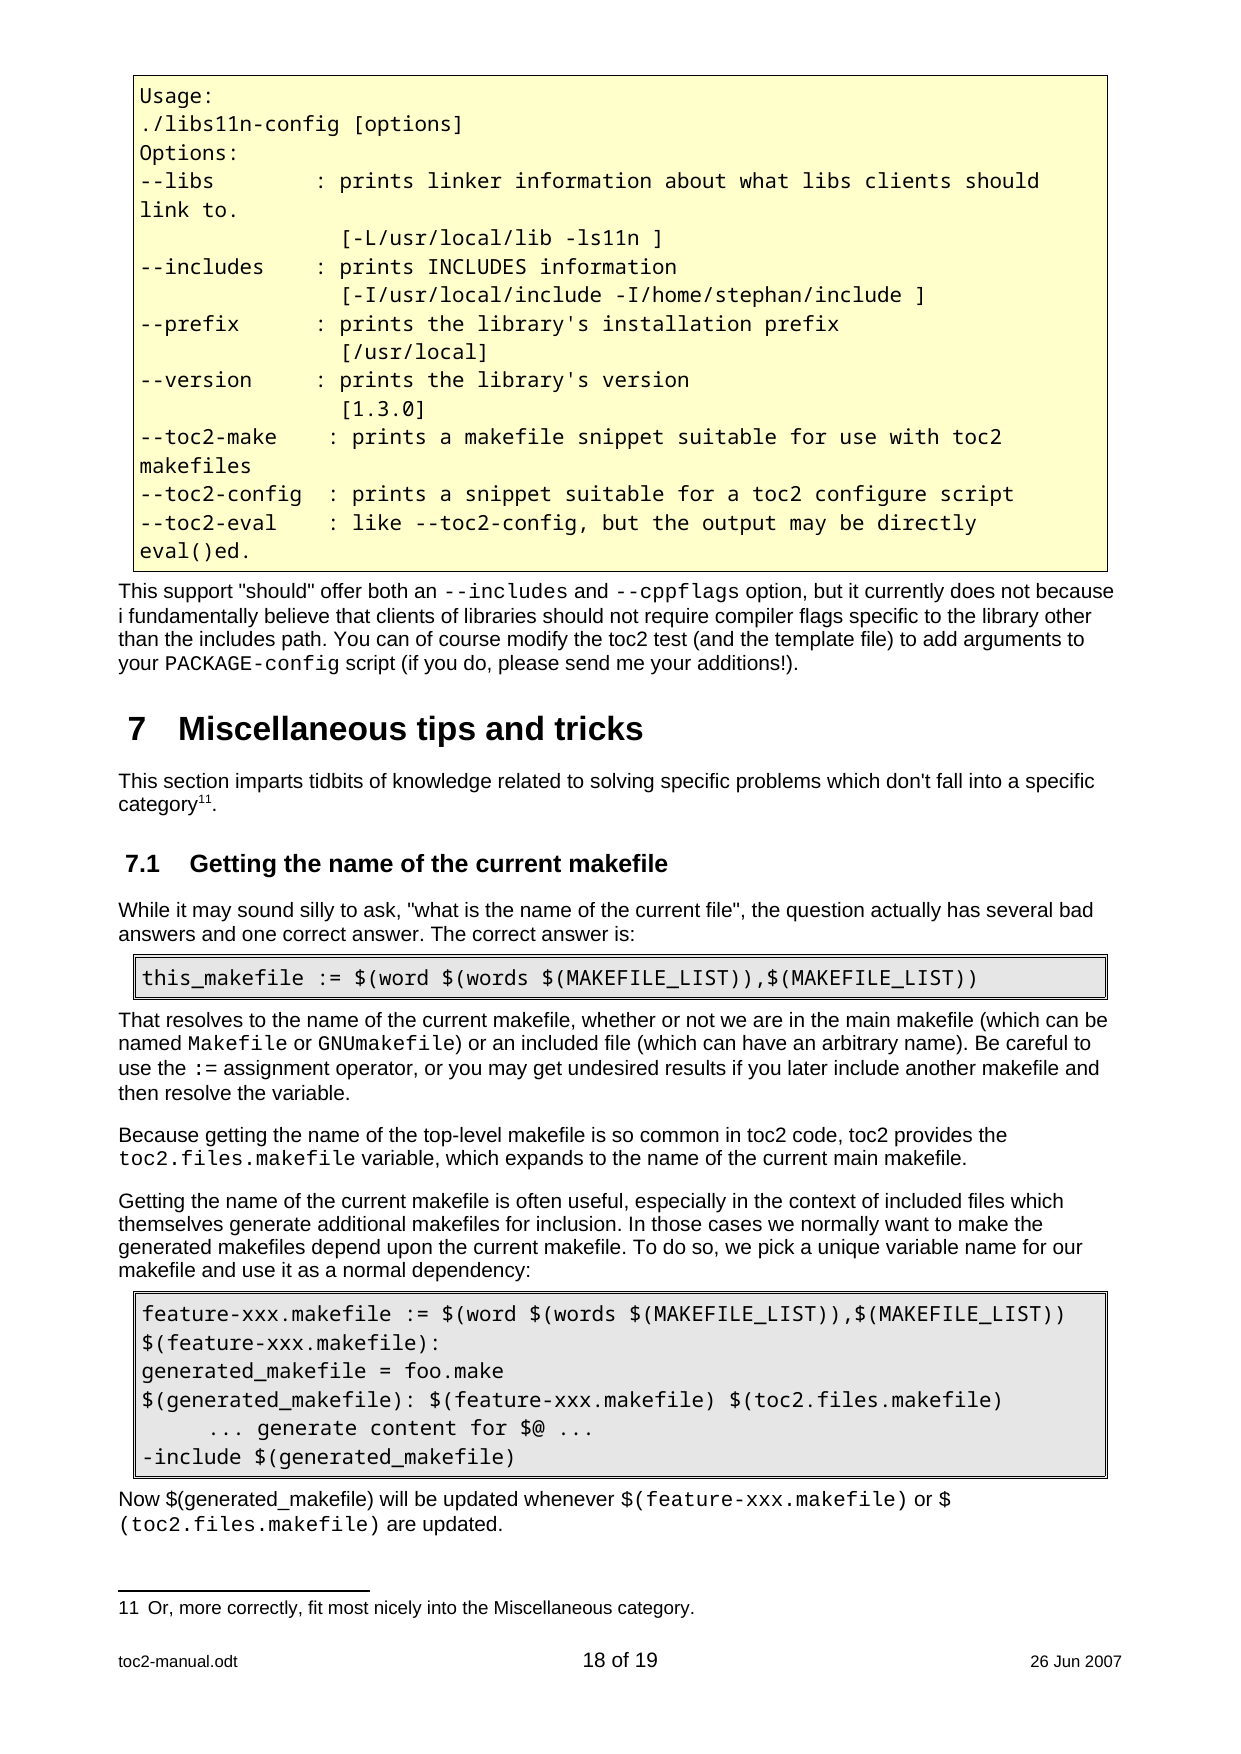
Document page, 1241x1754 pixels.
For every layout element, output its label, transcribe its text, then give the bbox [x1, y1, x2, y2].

text Options: [134, 132, 1107, 160]
text That resolves to the name of the current makefile, whether or not we are in the main makefile (which can be named Makefile or GNUmakefile) or an included file (which can have an arbitrary name). Be careful to use the := assignment operator, or you may get undesired results if you later include another makefile and then resolve the variable. [118, 1008, 1122, 1105]
text Getting the name of the current makefile is often useful, especially in the context of included files which themselves generate additional makefiles for inclusion. In those cases we normally want to make the generated makefiles depend upon the current makefile. To do so, we pick a unique variable name for our makefile and use it as a normal dependency: [118, 1189, 1122, 1282]
text This support "should" offer both an --includes and --cppflags option, but it currently does not because i fundamentally believe that clients of libraries should not require compiler flags specific to the library other than the includes path. You can of course modify the toc2 test (and the template file) to add arguments to your PACKAGE-config script (if you do, please send me your additions!). [118, 580, 1122, 676]
text --toc2-make : prints a makefile snippet suitable for use with toc2 makefiles [134, 416, 1107, 473]
text [/usr/local] [134, 331, 1107, 359]
text --version : prints the library's version [134, 359, 1107, 388]
text feature-xxx.makefile := $(word $(words $(MAKEFILE_LIST)),$(MAKEFILE_LIST)) [136, 1294, 1105, 1320]
text [1.3.0] [134, 388, 1107, 416]
text --prefix : prints the library's installation prefix [134, 302, 1107, 331]
text -include $(generated_makefile) [136, 1433, 1105, 1476]
text Usage: [134, 76, 1107, 103]
text --toc2-eval : like --toc2-config, but the output may be directly eval()ed. [134, 502, 1107, 571]
text Or, more correctly, fit most nicely into the Miscellaneous category. [118, 1598, 1122, 1618]
text This section imparts tidbits of knowledge related to solving specific problems which don't fall into a specific category. [118, 769, 1122, 816]
text [-L/usr/local/lib -ls11n ] [134, 217, 1107, 246]
subtitle Miscellaneous tips and tricks [118, 710, 1122, 748]
text ./libs11n-config [options] [134, 103, 1107, 132]
text --includes : prints INCLUDES information [134, 246, 1107, 274]
text Because getting the name of the top-level makefile is so common in toc2 code, toc2 provides the toc2.files.makefile variable, which expands to the name of the current main makefile. [118, 1123, 1122, 1171]
text $(generated_makefile): $(feature-xxx.makefile) $(toc2.files.makefile) [136, 1377, 1105, 1405]
text --libs : prints linker information about what libs clients should link to. [134, 160, 1107, 217]
text $(feature-xxx.makefile): [136, 1320, 1105, 1348]
text Now $(generated_makefile) will be updated whenever $(feature-xxx.makefile) or $(toc2.files.makefile) are updated. [118, 1487, 1122, 1538]
text ... generate content for $@ ... [136, 1405, 1105, 1433]
text --toc2-config : prints a snippet suitable for a toc2 configure script [134, 473, 1107, 502]
text While it may sound silly to ask, "what is the name of the current file", the question actually has several bad answers and one correct answer. The correct answer is: [118, 899, 1122, 946]
subtitle Getting the name of the current makefile [118, 850, 1122, 878]
text generated_makefile = foo.make [136, 1348, 1105, 1377]
text [-I/usr/local/include -I/home/stephan/include ] [134, 274, 1107, 302]
